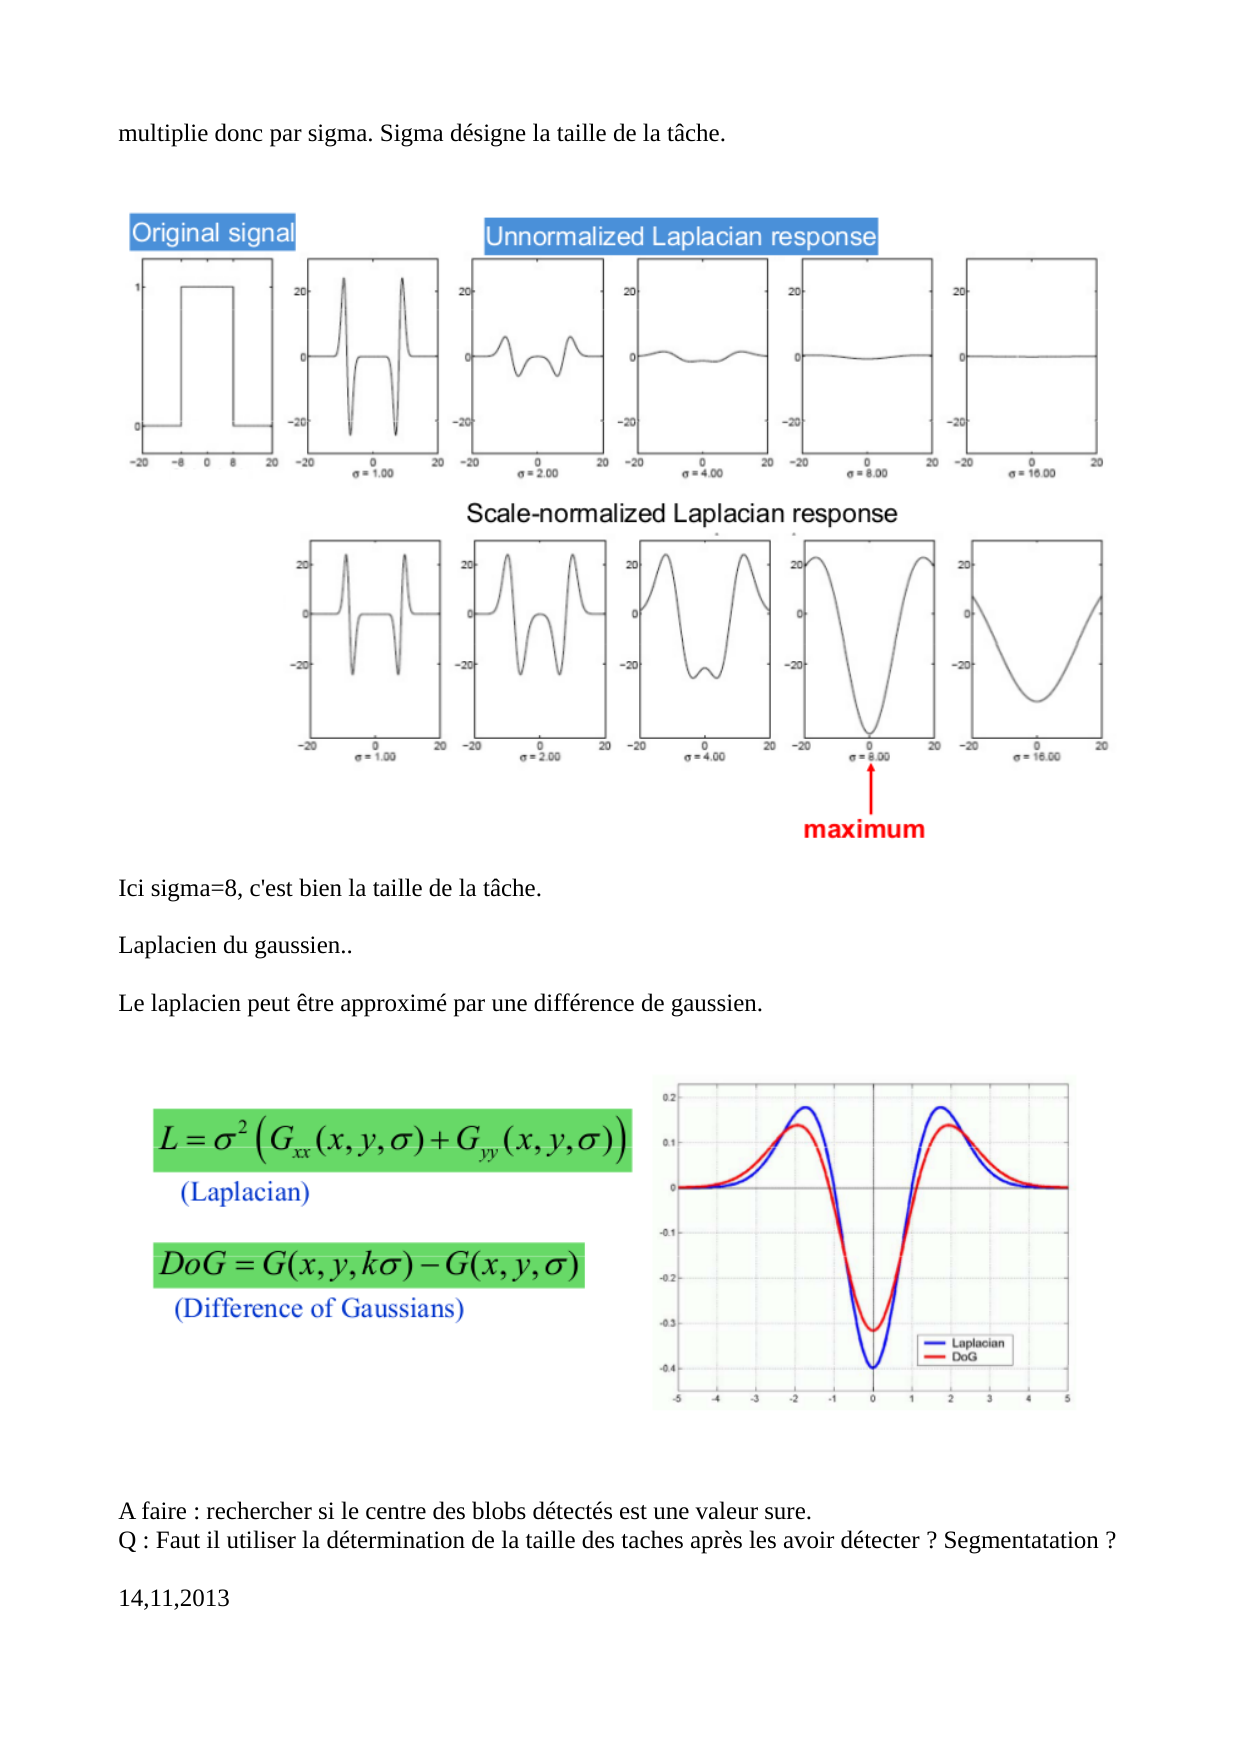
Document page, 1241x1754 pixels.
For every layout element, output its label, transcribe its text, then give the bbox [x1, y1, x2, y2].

text 14,11,2013 [118, 1583, 1122, 1611]
text multiplie donc par sigma. Sigma désigne la taille de la tâche. [118, 118, 1122, 147]
text Laplacien du gaussien.. [118, 930, 1122, 959]
picture [118, 204, 1123, 873]
text Ici sigma=8, c'est bien la taille de la tâche. [118, 873, 1122, 902]
text Q : Faut il utiliser la détermination de la taille des taches après les avoir détecter ? Segmentatation ? [118, 1525, 1122, 1554]
picture [118, 1045, 1123, 1468]
text A faire : rechercher si le centre des blobs détectés est une valeur sure. [118, 1496, 1122, 1525]
text Le laplacien peut être approximé par une différence de gaussien. [118, 988, 1122, 1017]
